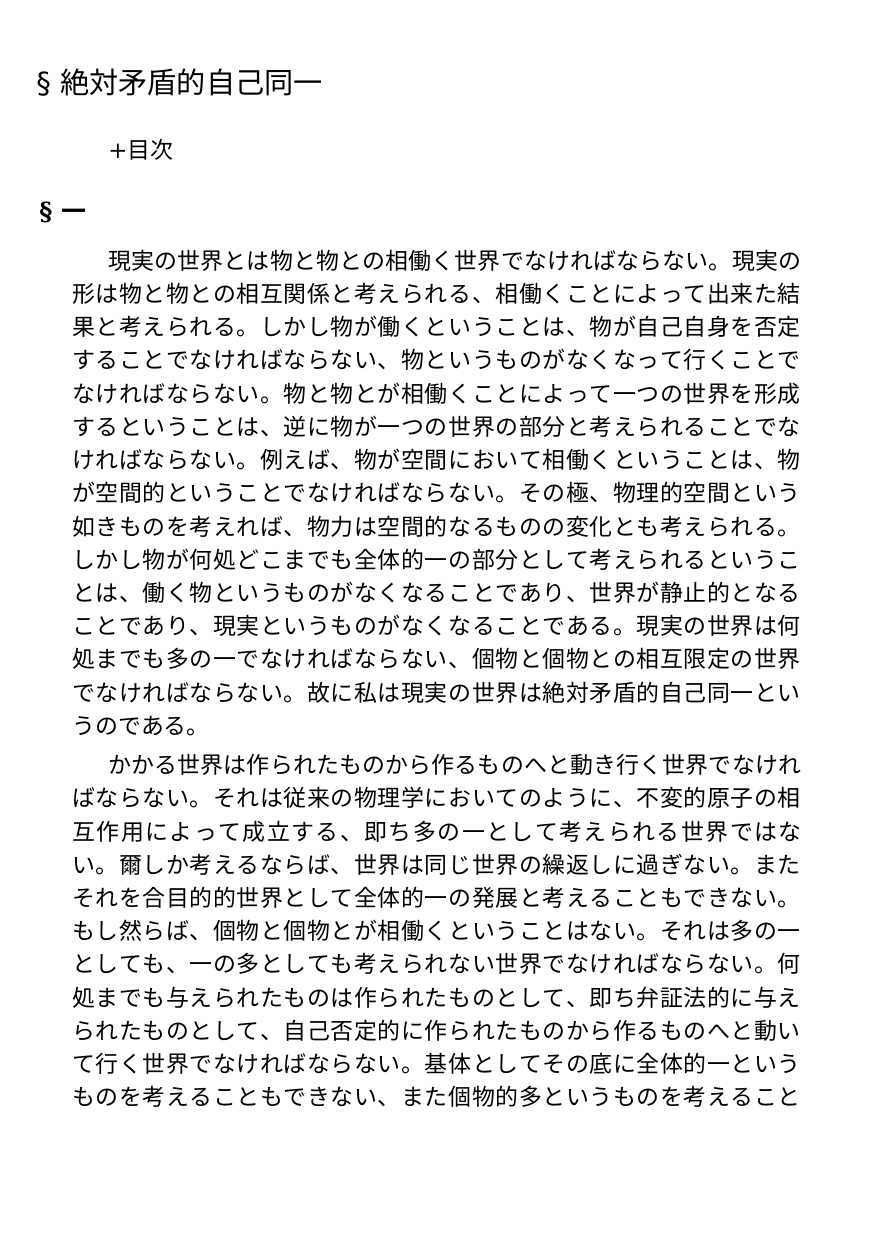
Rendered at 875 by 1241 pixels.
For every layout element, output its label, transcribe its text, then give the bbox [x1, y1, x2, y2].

text かかる世界は作られたものから作るものへと動き行く世界でなければならない。それは従来の物理学においてのように、不変的原子の相互作用によって成立する、即ち多の一として考えられる世界ではない。爾しか考えるならば、世界は同じ世界の繰返しに過ぎない。またそれを合目的的世界として全体的一の発展と考えることもできない。もし然らば、個物と個物とが相働くということはない。それは多の一としても、一の多としても考えられない世界でなければならない。何処までも与えられたものは作られたものとして、即ち弁証法的に与えられたものとして、自己否定的に作られたものから作るものへと動いて行く世界でなければならない。基体としてその底に全体的一というものを考えることもできない、また個物的多というものを考えること [72, 747, 802, 1112]
subtitle § 一 [36, 188, 838, 231]
text +目次 [72, 132, 802, 165]
text 現実の世界とは物と物との相働く世界でなければならない。現実の形は物と物との相互関係と考えられる、相働くことによって出来た結果と考えられる。しかし物が働くということは、物が自己自身を否定することでなければならない、物というものがなくなって行くことでなければならない。物と物とが相働くことによって一つの世界を形成するということは、逆に物が一つの世界の部分と考えられることでなければならない。例えば、物が空間において相働くということは、物が空間的ということでなければならない。その極、物理的空間という如きものを考えれば、物力は空間的なるものの変化とも考えられる。しかし物が何処どこまでも全体的一の部分として考えられるということは、働く物というものがなくなることであり、世界が静止的となることであり、現実というものがなくなることである。現実の世界は何処までも多の一でなければならない、個物と個物との相互限定の世界でなければならない。故に私は現実の世界は絶対矛盾的自己同一というのである。 [72, 243, 802, 741]
subtitle § 絶対矛盾的自己同一 [36, 60, 838, 102]
